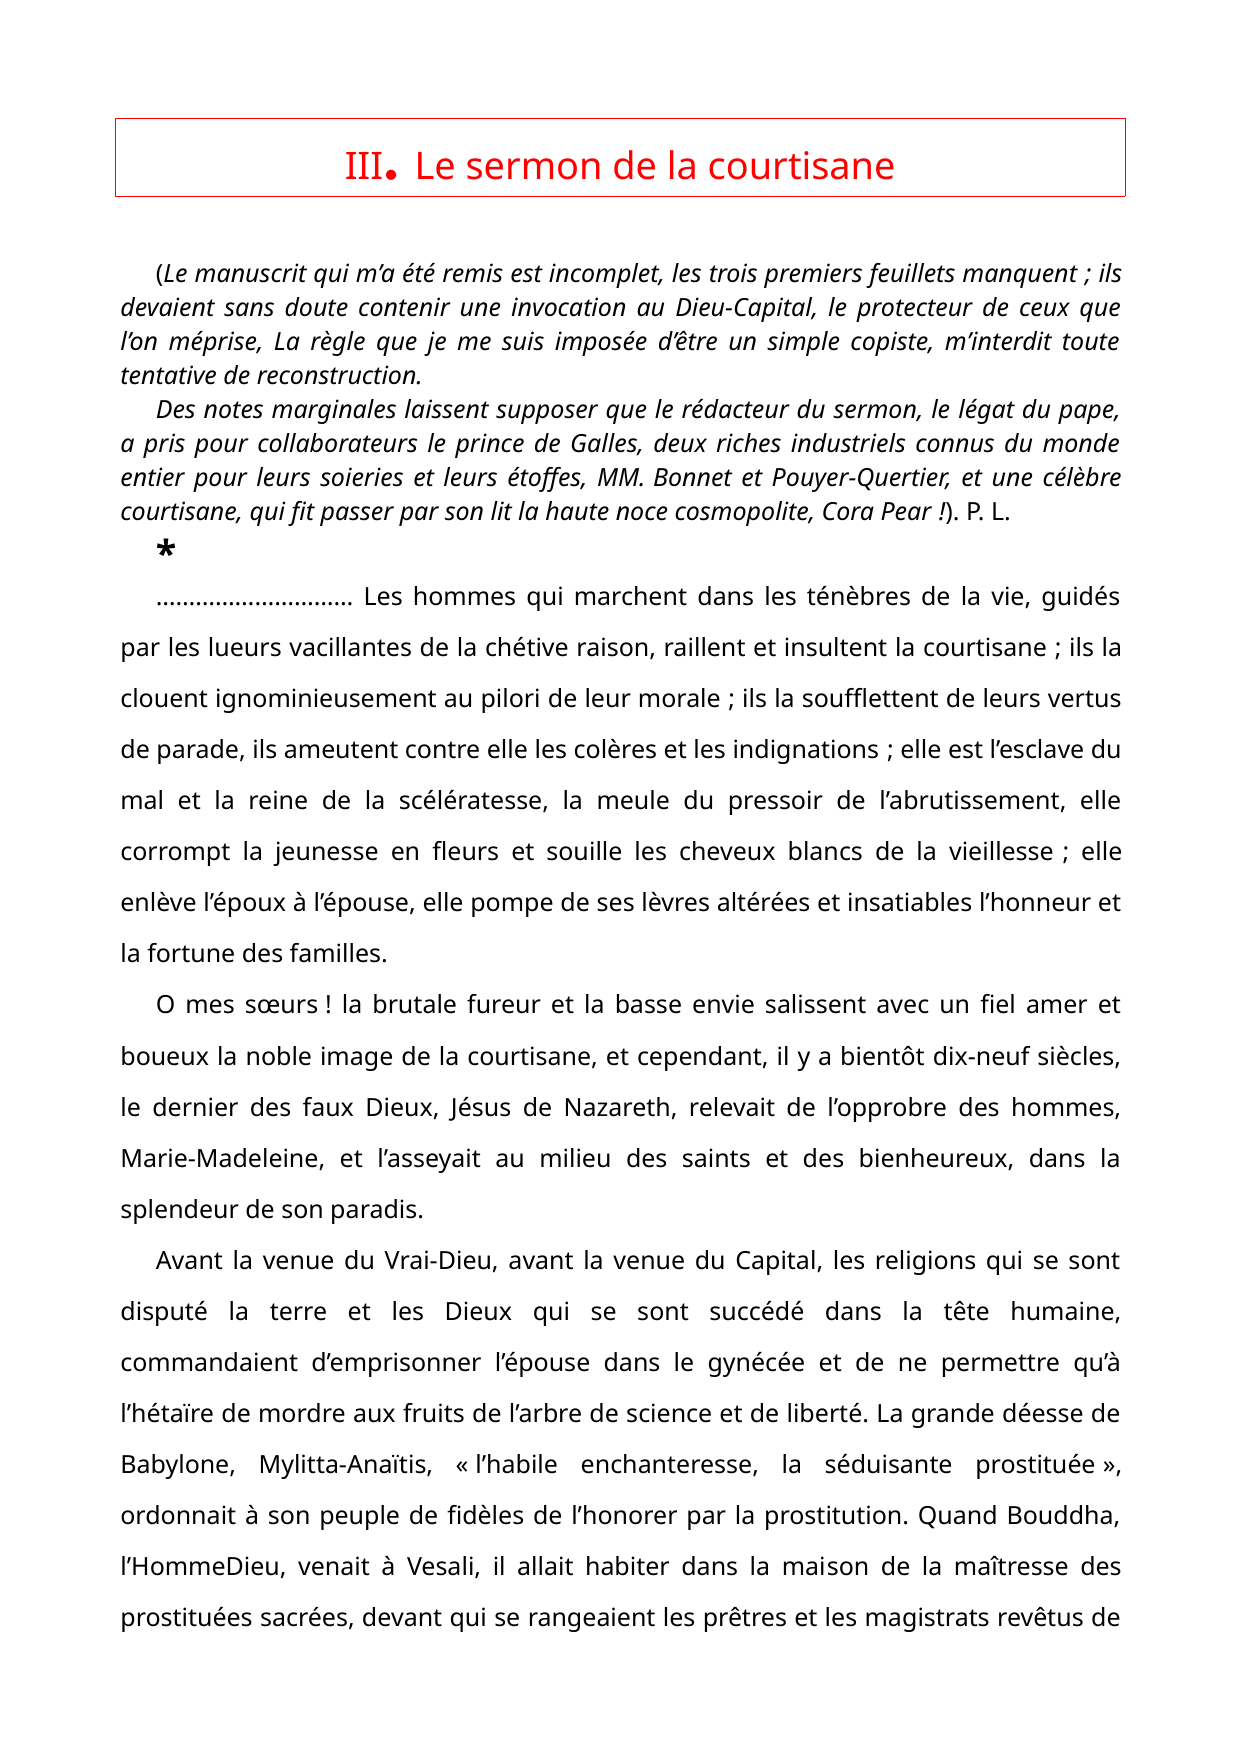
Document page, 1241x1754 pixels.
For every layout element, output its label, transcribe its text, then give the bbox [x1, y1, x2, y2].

text (Le manuscrit qui m’a été remis est incomplet, les trois premiers feuillets manquent ; ils devaient sans doute contenir une invocation au Dieu-Capital, le protecteur de ceux que l’on méprise, La règle que je me suis imposée d’être un simple copiste, m’interdit toute tentative de reconstruction. [120, 255, 1122, 391]
subtitle III. Le sermon de la courtisane [116, 119, 1125, 196]
text * [120, 528, 1122, 579]
text ………………………… Les hommes qui marchent dans les ténèbres de la vie, guidés par les lueurs vacillantes de la chétive raison, raillent et insultent la courtisane ; ils la clouent ignominieusement au pilori de leur morale ; ils la soufflettent de leurs vertus de parade, ils ameutent contre elle les colères et les indignations ; elle est l’esclave du mal et la reine de la scélératesse, la meule du pressoir de l’abrutissement, elle corrompt la jeunesse en fleurs et souille les cheveux blancs de la vieillesse ; elle enlève l’époux à l’épouse, elle pompe de ses lèvres altérées et insatiables l’honneur et la fortune des familles. [120, 579, 1122, 970]
text Avant la venue du Vrai-Dieu, avant la venue du Capital, les religions qui se sont disputé la terre et les Dieux qui se sont succédé dans la tête humaine, commandaient d’emprisonner l’épouse dans le gynécée et de ne permettre qu’à l’hétaïre de mordre aux fruits de l’arbre de science et de liberté. La grande déesse de Babylone, Mylitta-Anaïtis, « l’habile enchanteresse, la séduisante prostituée », ordonnait à son peuple de fidèles de l’honorer par la prostitution. Quand Bouddha, l’HommeDieu, venait à Vesali, il allait habiter dans la mai­son de la maîtresse des prostituées sacrées, devant qui se rangeaient les prêtres et les magistrats revêtus de [120, 1242, 1122, 1634]
text Des notes marginales laissent supposer que le rédacteur du sermon, le légat du pape, a pris pour collaborateurs le prince de Galles, deux riches industriels connus du monde entier pour leurs soieries et leurs étoffes, MM. Bonnet et Pouyer-Quertier, et une célèbre courtisane, qui fit passer par son lit la haute noce cosmopolite, Cora Pear !). P. L. [120, 391, 1122, 528]
text O mes sœurs ! la brutale fureur et la basse envie salissent avec un fiel amer et boueux la noble image de la courtisane, et cependant, il y a bientôt dix-neuf siècles, le dernier des faux Dieux, Jésus de Nazareth, relevait de l’opprobre des hommes, Marie-Madeleine, et l’asseyait au milieu des saints et des bienheureux, dans la splendeur de son paradis. [120, 987, 1122, 1225]
